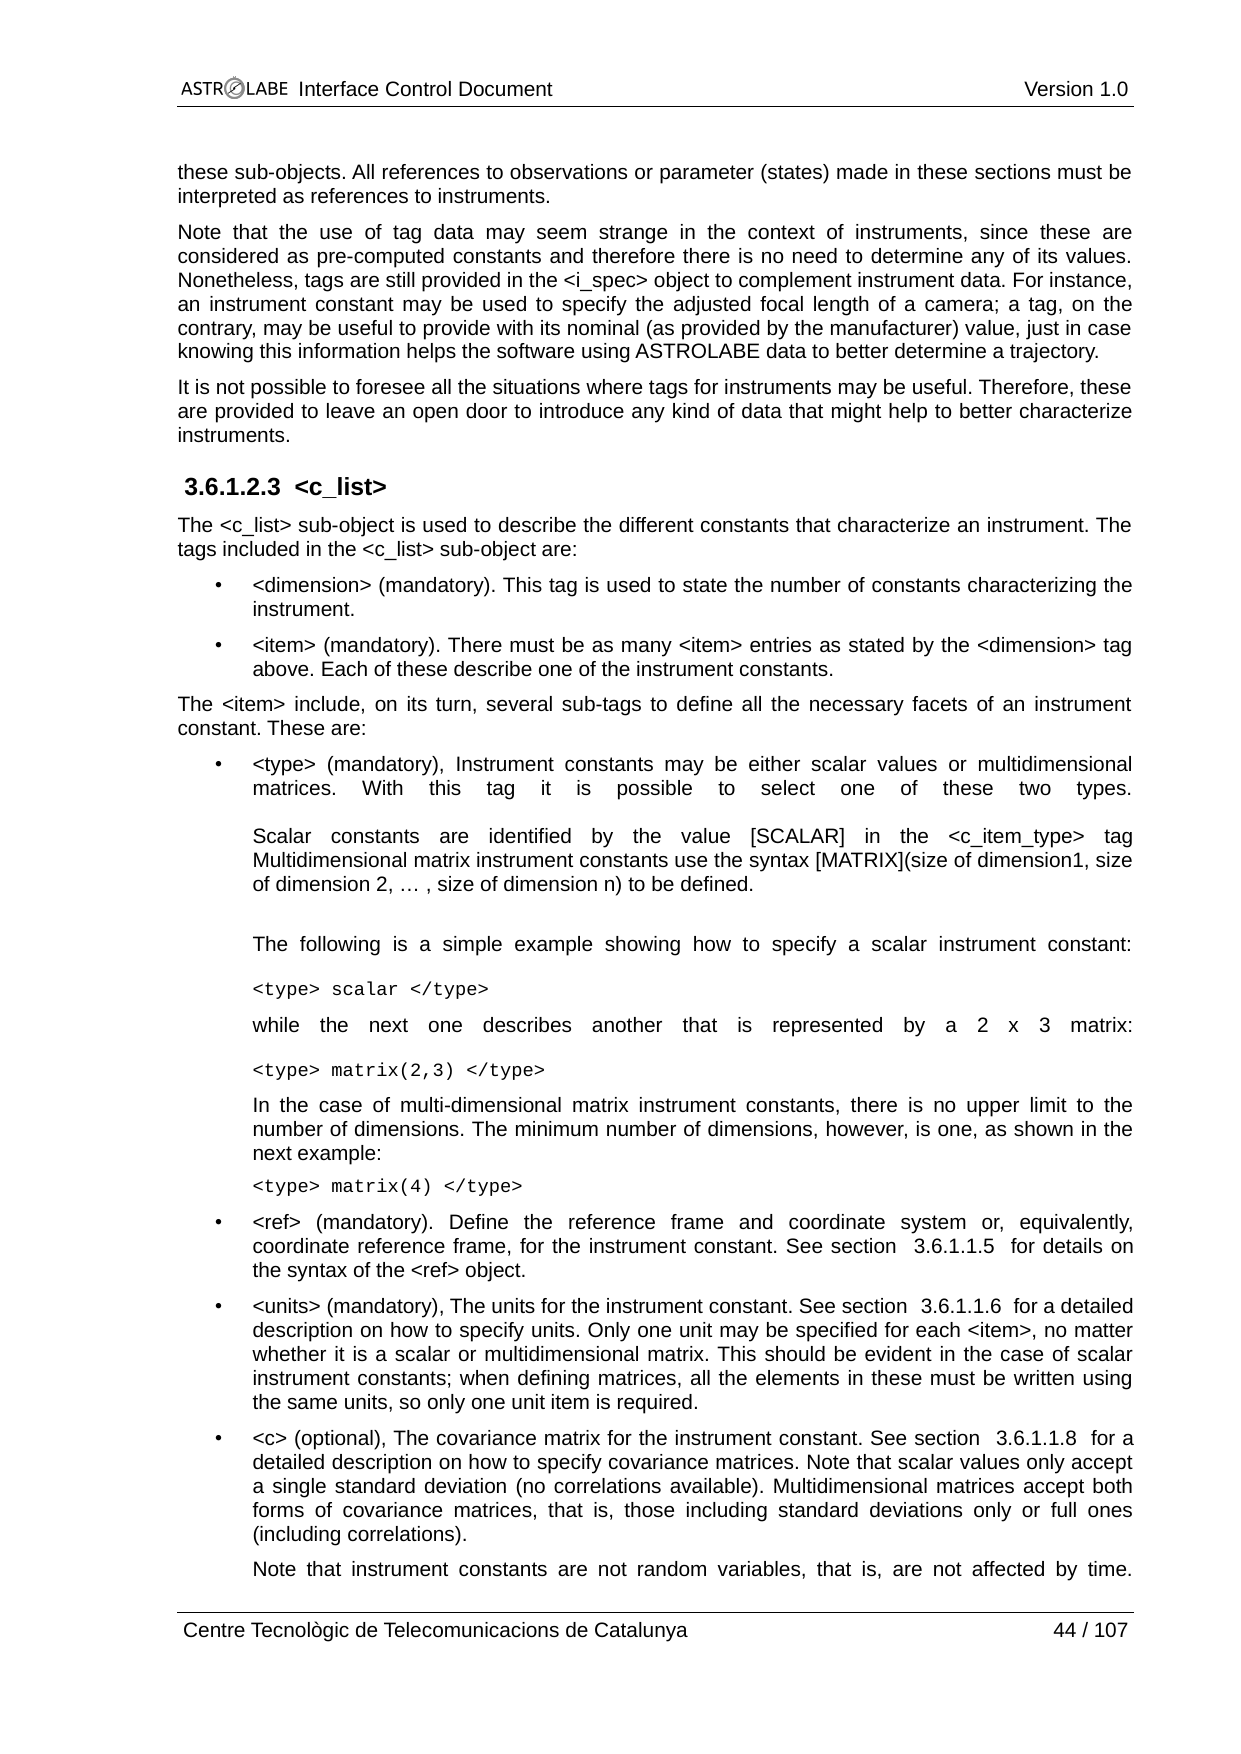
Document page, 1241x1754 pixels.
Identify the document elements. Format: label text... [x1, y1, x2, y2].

text It is not possible to foresee all the situations where tags for instruments may be useful. Therefore, these are provided to leave an open door to introduce any kind of data that might help to better characterize instruments. [177, 375, 1134, 447]
subtitle <c_list> [177, 472, 1134, 500]
list <item> (mandatory). There must be as many <item> entries as stated by the <dimension> tag above. Each of these describe one of the instrument constants. [215, 632, 1134, 680]
list <units> (mandatory), The units for the instrument constant. See section 3.6.1.1.6 for a detailed description on how to specify units. Only one unit may be specified for each <item>, no matter whether it is a scalar or multidimensional matrix. This should be evident in the case of scalar instrument constants; when defining matrices, all the elements in these must be written using the same units, so only one unit item is required. [215, 1294, 1134, 1414]
text The <item> include, on its turn, several sub-tags to define all the necessary facets of an instrument constant. These are: [177, 692, 1134, 740]
list Note that instrument constants are not random variables, that is, are not affected by time. [215, 1557, 1134, 1581]
list <type> (mandatory), Instrument constants may be either scalar values or multidimensional matrices. With this tag it is possible to select one of these two types. Scalar constants are identified by the value [SCALAR] in the <c_item_type> tag Multidimensional matrix instrument constants use the syntax [MATRIX](size of dimension1, size of dimension 2, … , size of dimension n) to be defined. [215, 752, 1134, 896]
list In the case of multi-dimensional matrix instrument constants, there is no upper limit to the number of dimensions. The minimum number of dimensions, however, is one, as shown in the next example: [215, 1093, 1134, 1165]
picture [181, 76, 288, 99]
list The following is a simple example showing how to specify a scalar instrument constant: <type> scalar </type> [215, 907, 1134, 1001]
list <c> (optional), The covariance matrix for the instrument constant. See section 3.6.1.1.8 for a detailed description on how to specify covariance matrices. Note that scalar values only accept a single standard deviation (no correlations available). Multidimensional matrices accept both forms of covariance matrices, that is, those including standard deviations only or full ones (including correlations). [215, 1425, 1134, 1545]
list <ref> (mandatory). Define the reference frame and coordinate system or, equivalently, coordinate reference frame, for the instrument constant. See section 3.6.1.1.5 for details on the syntax of the <ref> object. [215, 1210, 1134, 1282]
list <dimension> (mandatory). This tag is used to state the number of constants characterizing the instrument. [215, 573, 1134, 621]
text The <c_list> sub-object is used to describe the different constants that characterize an instrument. The tags included in the <c_list> sub-object are: [177, 513, 1134, 561]
text Note that the use of tag data may seem strange in the context of instruments, since these are considered as pre-computed constants and therefore there is no need to determine any of its values. Nonetheless, tags are still provided in the <i_spec> object to complement instrument data. For instance, an instrument constant may be used to specify the adjusted focal length of a camera; a tag, on the contrary, may be useful to provide with its nominal (as provided by the manufacturer) value, just in case knowing this information helps the software using ASTROLABE data to better determine a trajectory. [177, 219, 1134, 363]
list while the next one describes another that is represented by a 2 x 3 matrix: <type> matrix(2,3) </type> [215, 1012, 1134, 1082]
list <type> matrix(4) </type> [215, 1177, 1134, 1198]
text these sub-objects. All references to observations or parameter (states) made in these sections must be interpreted as references to instruments. [177, 160, 1134, 208]
